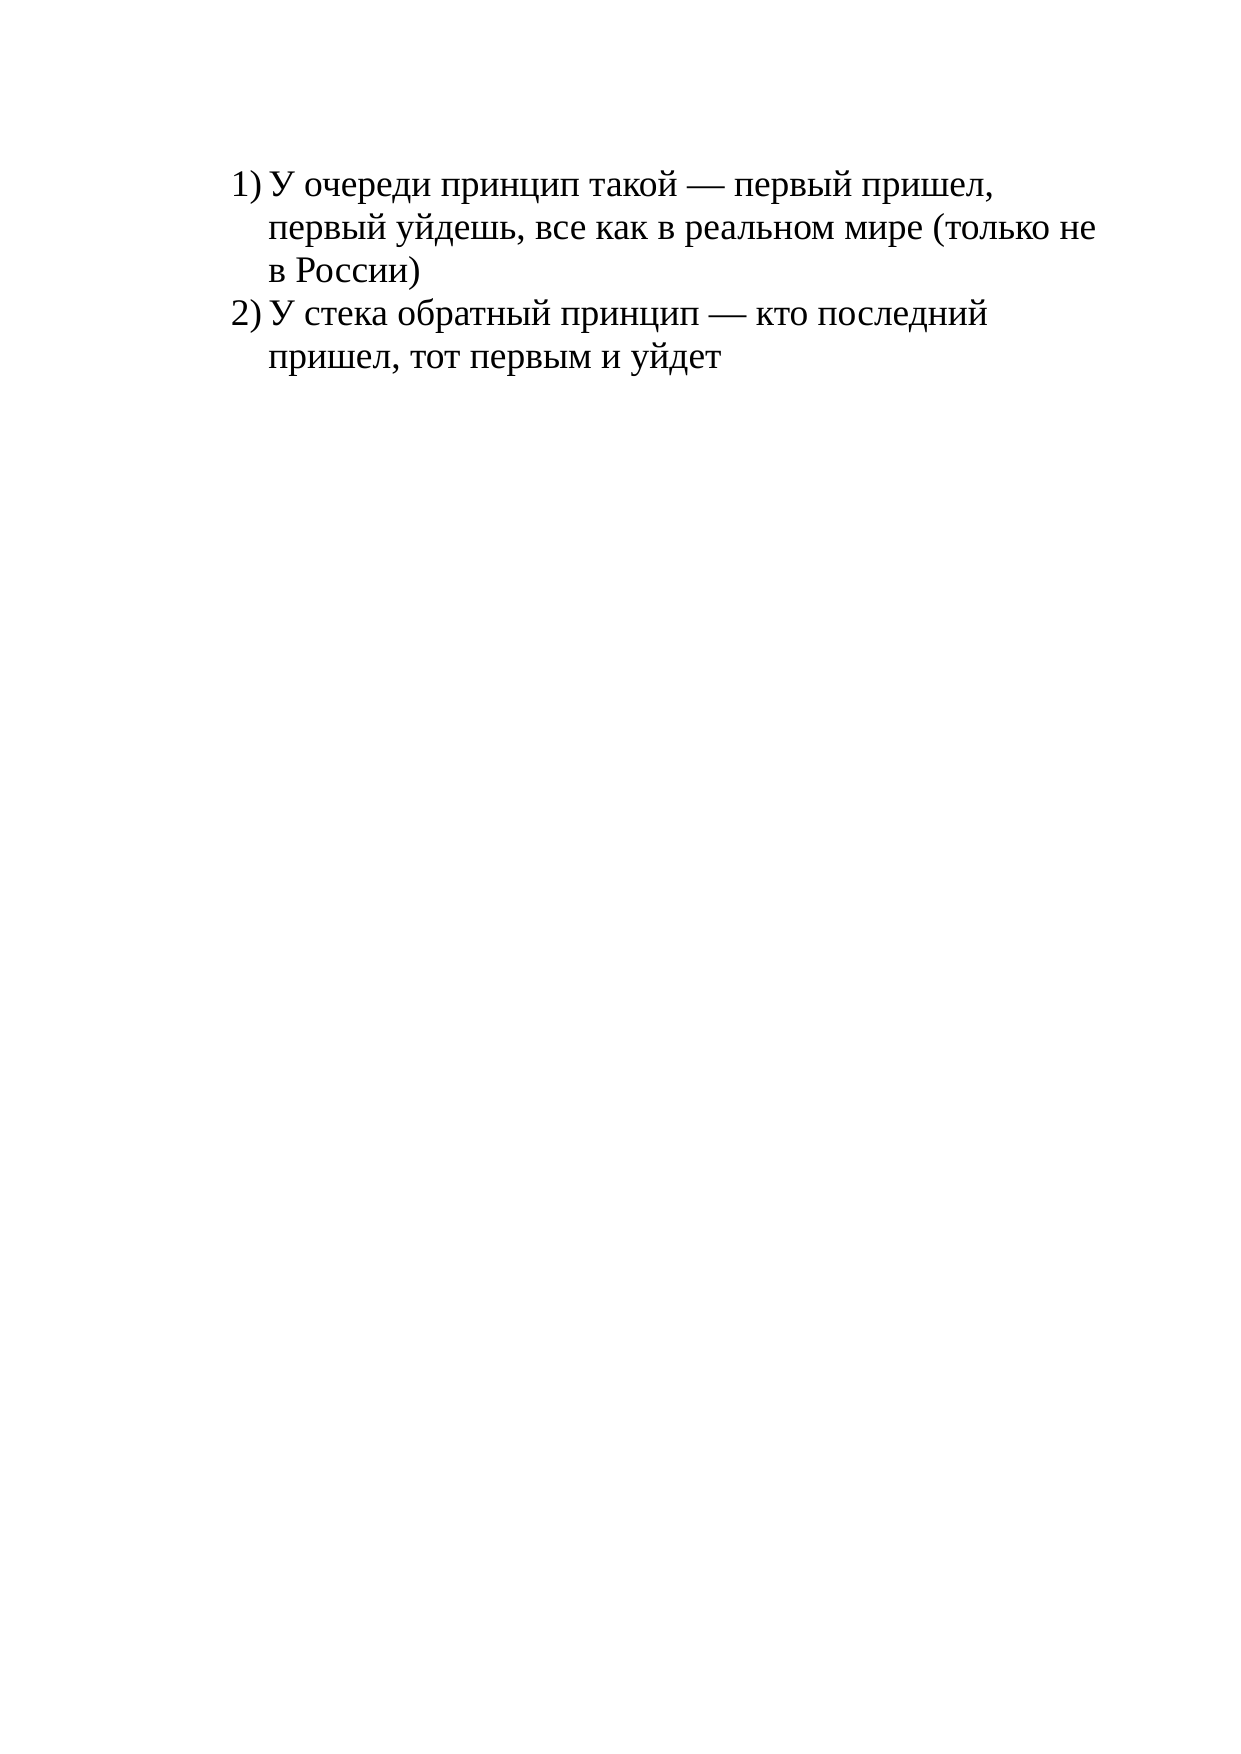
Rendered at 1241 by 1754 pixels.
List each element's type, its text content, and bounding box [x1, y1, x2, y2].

list У очереди принцип такой — первый пришел, первый уйдешь, все как в реальном мире (только не в России) [231, 161, 1122, 291]
list У стека обратный принцип — кто последний пришел, тот первым и уйдет [231, 291, 1122, 377]
